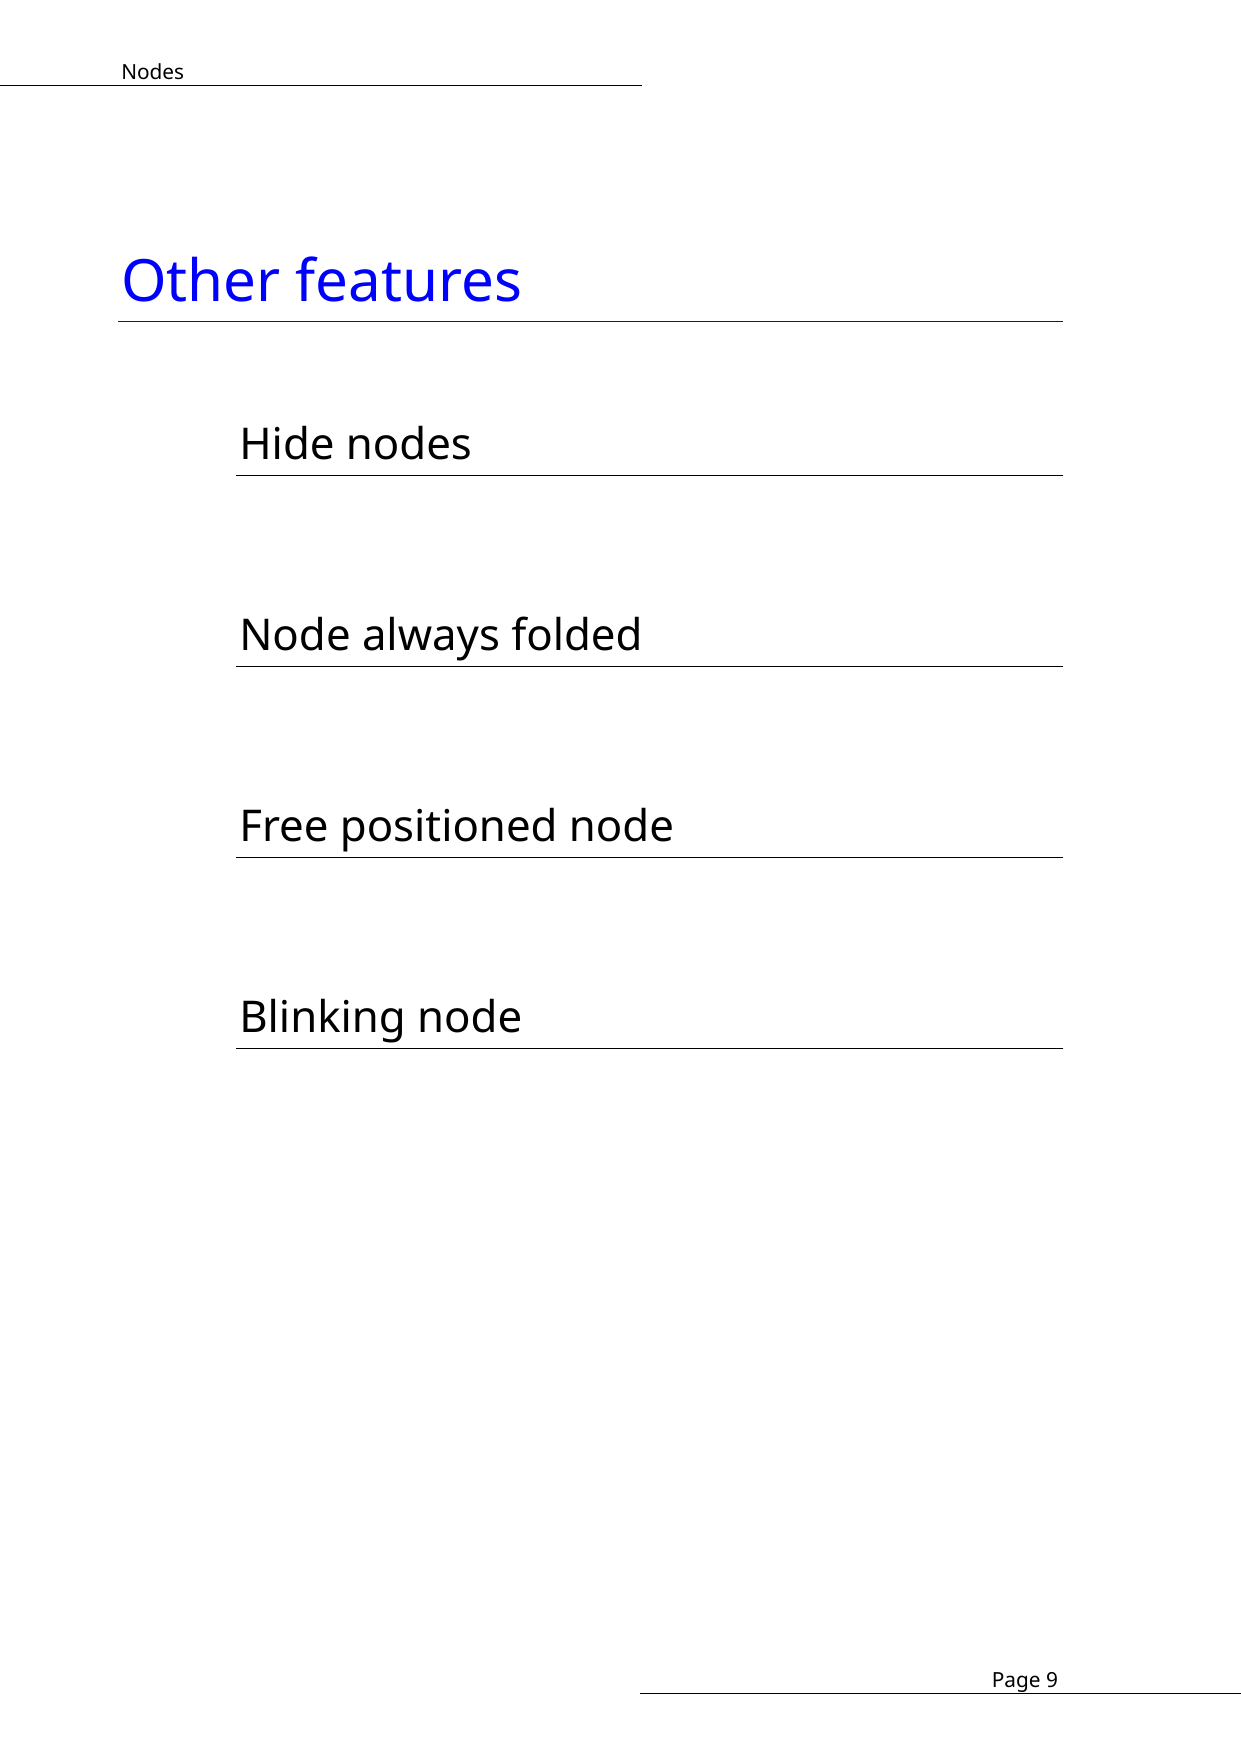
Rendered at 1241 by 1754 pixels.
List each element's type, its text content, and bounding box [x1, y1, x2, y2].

subtitle Other features [118, 236, 1063, 321]
subtitle Node always folded [236, 601, 1063, 666]
subtitle Hide nodes [236, 410, 1063, 475]
subtitle Blinking node [236, 983, 1063, 1048]
subtitle Free positioned node [236, 792, 1063, 857]
